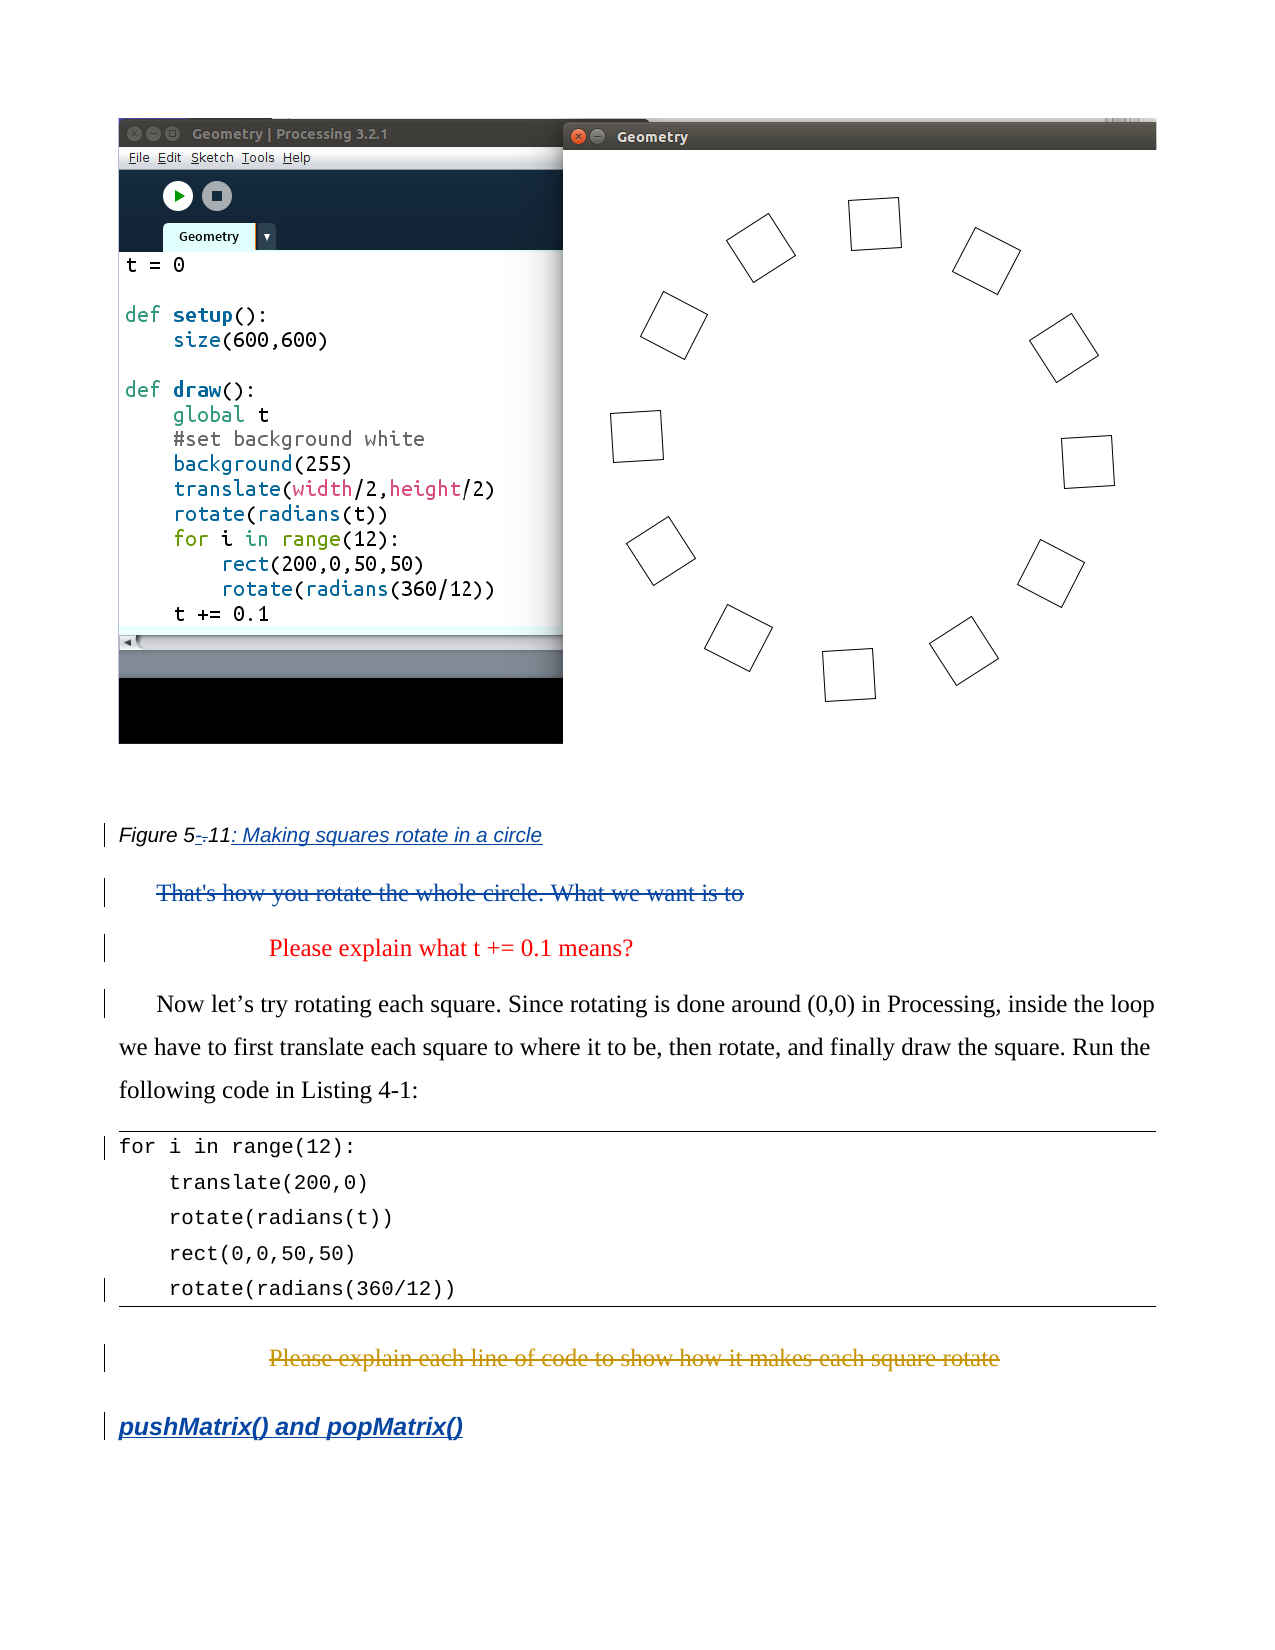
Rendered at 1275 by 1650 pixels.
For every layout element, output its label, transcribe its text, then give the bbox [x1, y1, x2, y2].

text pushMatrix() and popMatrix() [118, 1412, 1156, 1440]
text rotate(radians(360/12)) [118, 1278, 1156, 1307]
picture [118, 118, 1157, 744]
text translate(200,0) [118, 1172, 1156, 1195]
text for i in range(12): [118, 1132, 1156, 1160]
text Now let’s try rotating each square. Since rotating is done around (0,0) in Processing, inside the loop we have to first translate each square to where it to be, then rotate, and finally draw the square. Run the following code in Listing 4-1: [118, 989, 1156, 1104]
text rotate(radians(t)) [118, 1207, 1156, 1231]
text Please explain what t += 0.1 means? [268, 933, 1006, 962]
text Figure 5-11: Making squares rotate in a circle [118, 823, 1156, 847]
text rect(0,0,50,50) [118, 1242, 1156, 1266]
